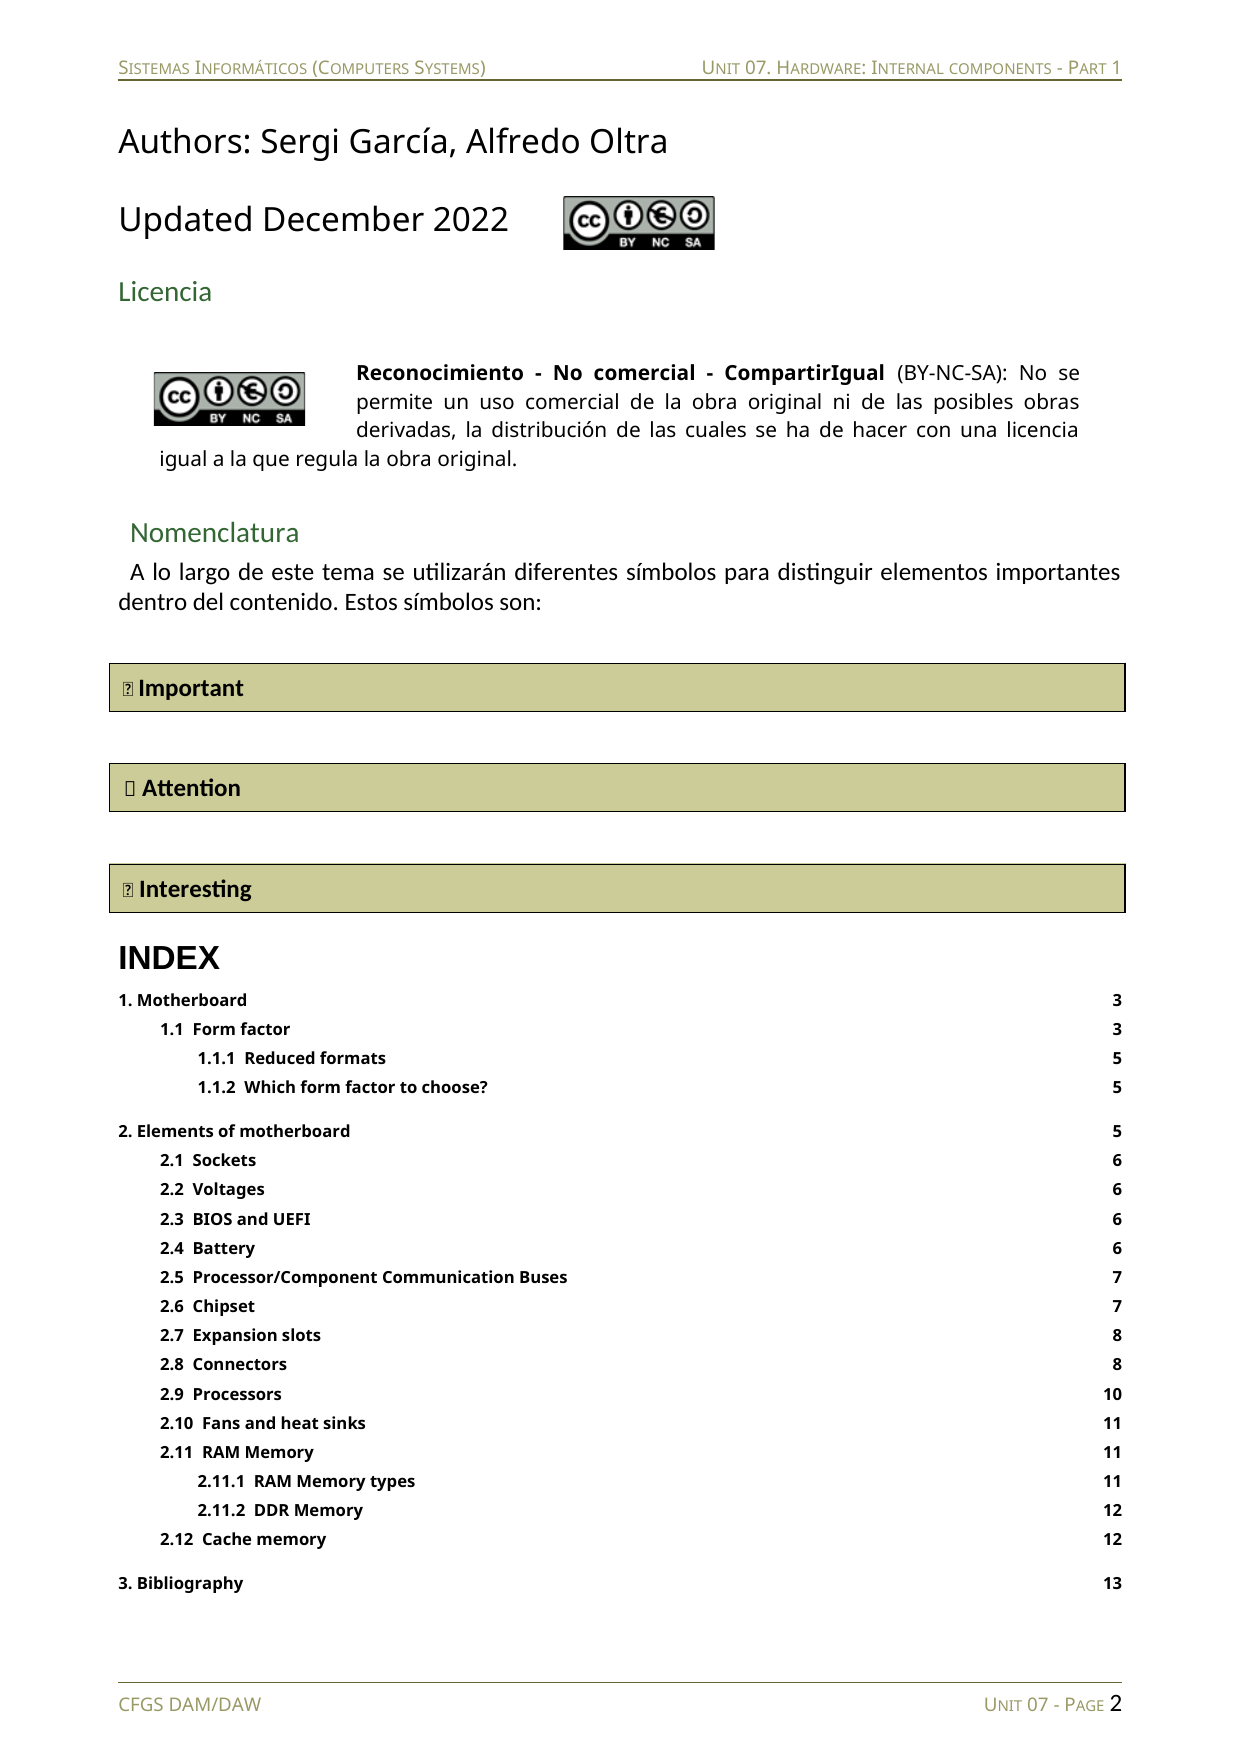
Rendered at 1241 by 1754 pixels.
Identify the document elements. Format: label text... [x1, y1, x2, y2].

text Reconocimiento - No comercial - CompartirIgual (BY-NC-SA): No se permite un uso comercial de la obra original ni de las posibles obras derivadas, la distribución de las cuales se ha de hacer con una licencia igual a la que regula la obra original. [159, 358, 1080, 472]
text 2.6 Chipset 7 [156, 1295, 1122, 1317]
text 2.8 Connectors 8 [156, 1353, 1122, 1376]
text 1. Motherboard 3 [118, 989, 1122, 1011]
text 2.5 Processor/Component Communication Buses 7 [156, 1266, 1122, 1288]
text Updated December 2022 [118, 196, 563, 241]
text 2.11.1 RAM Memory types 11 [193, 1470, 1122, 1492]
text Authors: Sergi García, Alfredo Oltra [118, 118, 1122, 163]
text 2. Elements of motherboard 5 [118, 1120, 1122, 1142]
text INDEX [118, 938, 1122, 976]
text 2.11 RAM Memory 11 [156, 1441, 1122, 1463]
text 2.7 Expansion slots 8 [156, 1324, 1122, 1347]
text 2.12 Cache memory 12 [156, 1528, 1122, 1551]
text 1.1.1 Reduced formats 5 [193, 1047, 1122, 1070]
text Nomenclatura [118, 514, 1122, 549]
text 2.1 Sockets 6 [156, 1149, 1122, 1172]
text [715, 196, 1122, 241]
picture [153, 372, 306, 426]
text Licencia [118, 273, 1122, 309]
text 📖 Important [110, 664, 1124, 711]
text ❕ Attention [110, 764, 1124, 811]
text 💬 Interesting [110, 865, 1124, 912]
text 1.1.2 Which form factor to choose? 5 [193, 1076, 1122, 1099]
text 2.10 Fans and heat sinks 11 [156, 1411, 1122, 1434]
text 3. Bibliography 13 [118, 1572, 1122, 1594]
text 2.2 Voltages 6 [156, 1178, 1122, 1201]
text 2.4 Battery 6 [156, 1236, 1122, 1259]
text 2.9 Processors 10 [156, 1382, 1122, 1405]
text 1.1 Form factor 3 [156, 1018, 1122, 1041]
text 2.3 BIOS and UEFI 6 [156, 1207, 1122, 1230]
text A lo largo de este tema se utilizarán diferentes símbolos para distinguir elementos importantes dentro del contenido. Estos símbolos son: [118, 556, 1122, 617]
text 2.11.2 DDR Memory 12 [193, 1499, 1122, 1522]
picture [563, 196, 715, 250]
